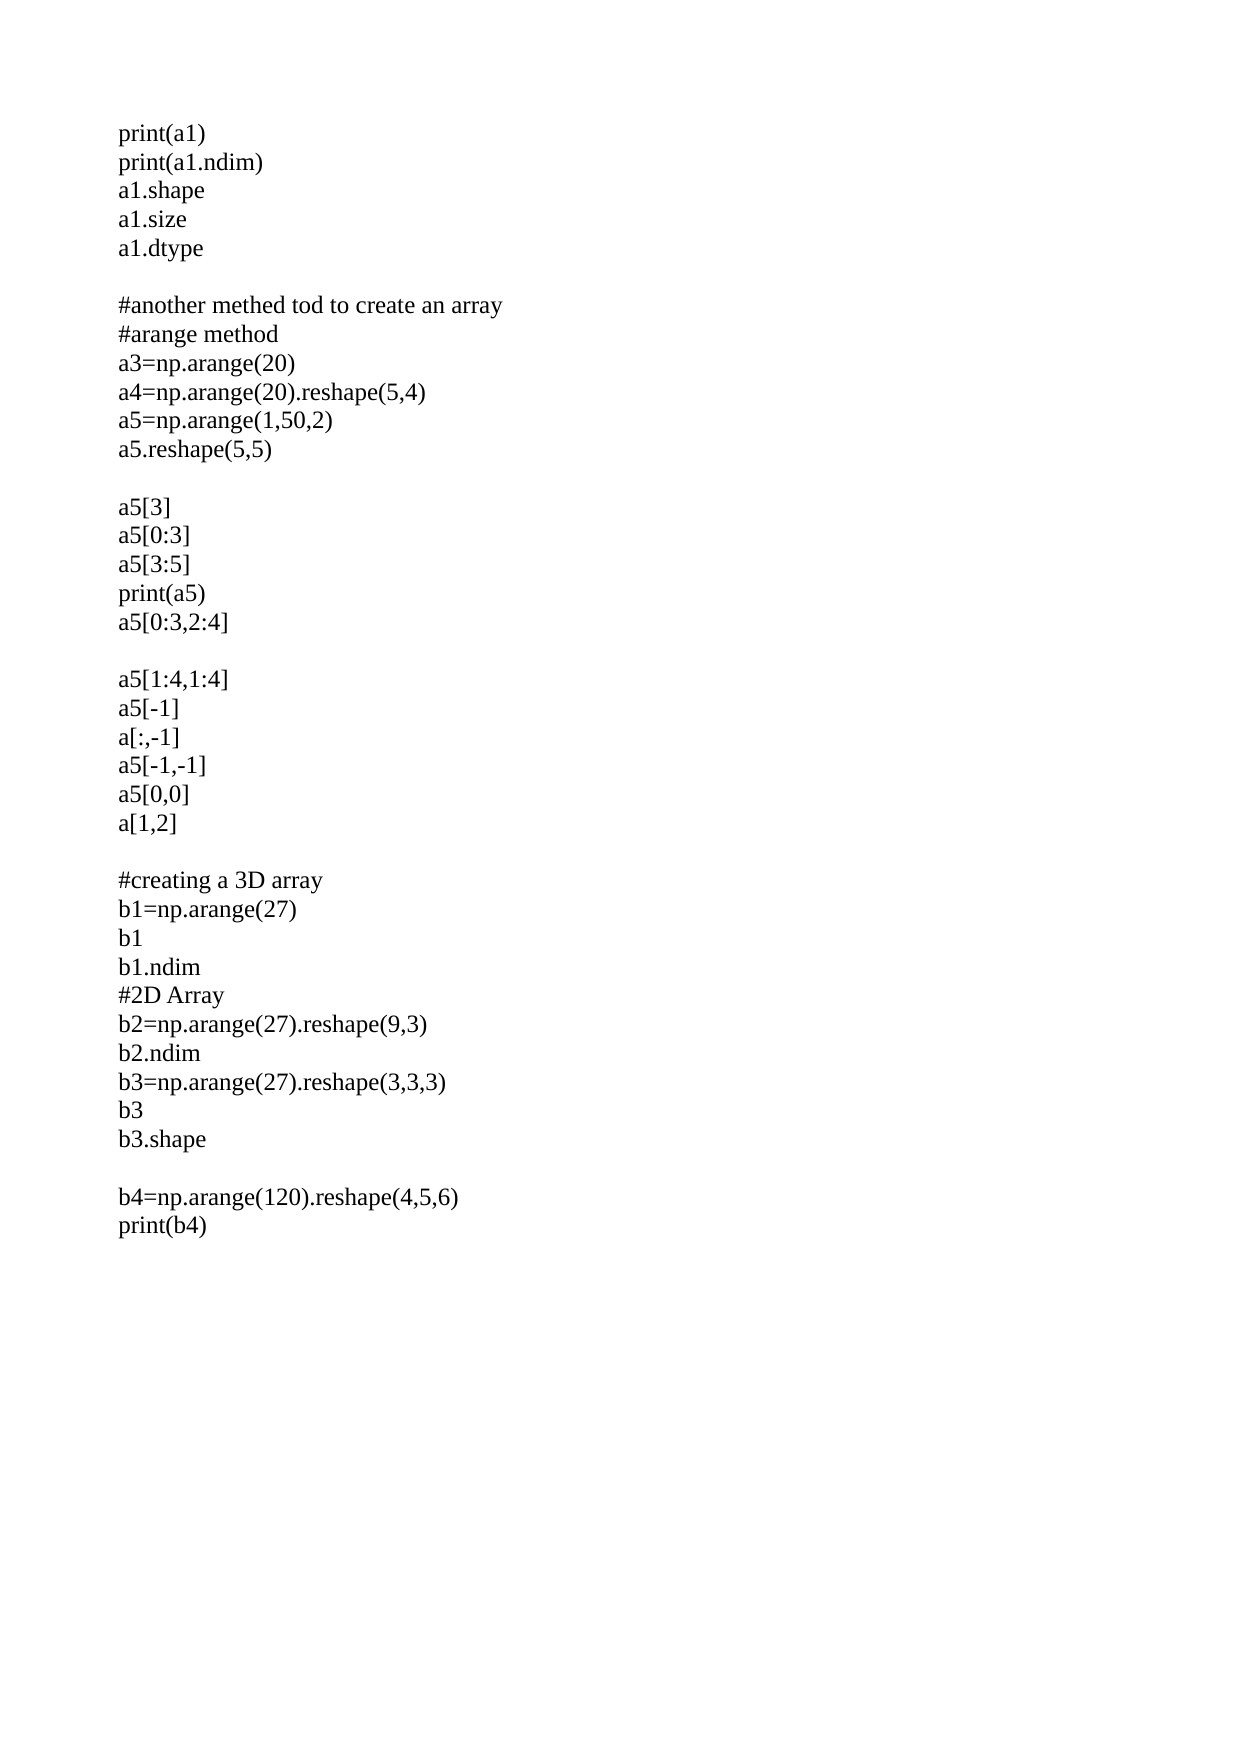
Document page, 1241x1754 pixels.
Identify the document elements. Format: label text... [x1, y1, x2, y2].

text #arange method [118, 319, 1122, 348]
text print(a1) [118, 118, 1122, 147]
text a5=np.arange(1,50,2) [118, 406, 1122, 434]
text a5[-1,-1] [118, 751, 1122, 779]
text a5[0:3] [118, 521, 1122, 549]
text a5.reshape(5,5) [118, 434, 1122, 463]
text a5[0:3,2:4] [118, 607, 1122, 636]
text print(a1.ndim) [118, 147, 1122, 176]
text b2=np.arange(27).reshape(9,3) [118, 1009, 1122, 1038]
text a3=np.arange(20) [118, 348, 1122, 377]
text b3 [118, 1096, 1122, 1124]
text b4=np.arange(120).reshape(4,5,6) [118, 1182, 1122, 1211]
text a[:,-1] [118, 722, 1122, 751]
text b2.ndim [118, 1038, 1122, 1067]
text print(b4) [118, 1211, 1122, 1239]
text b3=np.arange(27).reshape(3,3,3) [118, 1067, 1122, 1096]
text b1.ndim [118, 952, 1122, 981]
text #2D Array [118, 981, 1122, 1009]
text a4=np.arange(20).reshape(5,4) [118, 377, 1122, 406]
text b3.shape [118, 1124, 1122, 1153]
text a5[0,0] [118, 779, 1122, 808]
text print(a5) [118, 578, 1122, 607]
text a5[3:5] [118, 549, 1122, 578]
text a5[3] [118, 492, 1122, 521]
text a5[1:4,1:4] [118, 664, 1122, 693]
text #creating a 3D array [118, 866, 1122, 894]
text a[1,2] [118, 808, 1122, 837]
text b1=np.arange(27) [118, 894, 1122, 923]
text a1.shape [118, 176, 1122, 204]
text b1 [118, 923, 1122, 952]
text a5[-1] [118, 693, 1122, 722]
text #another methed tod to create an array [118, 291, 1122, 319]
text a1.size [118, 204, 1122, 233]
text a1.dtype [118, 233, 1122, 262]
